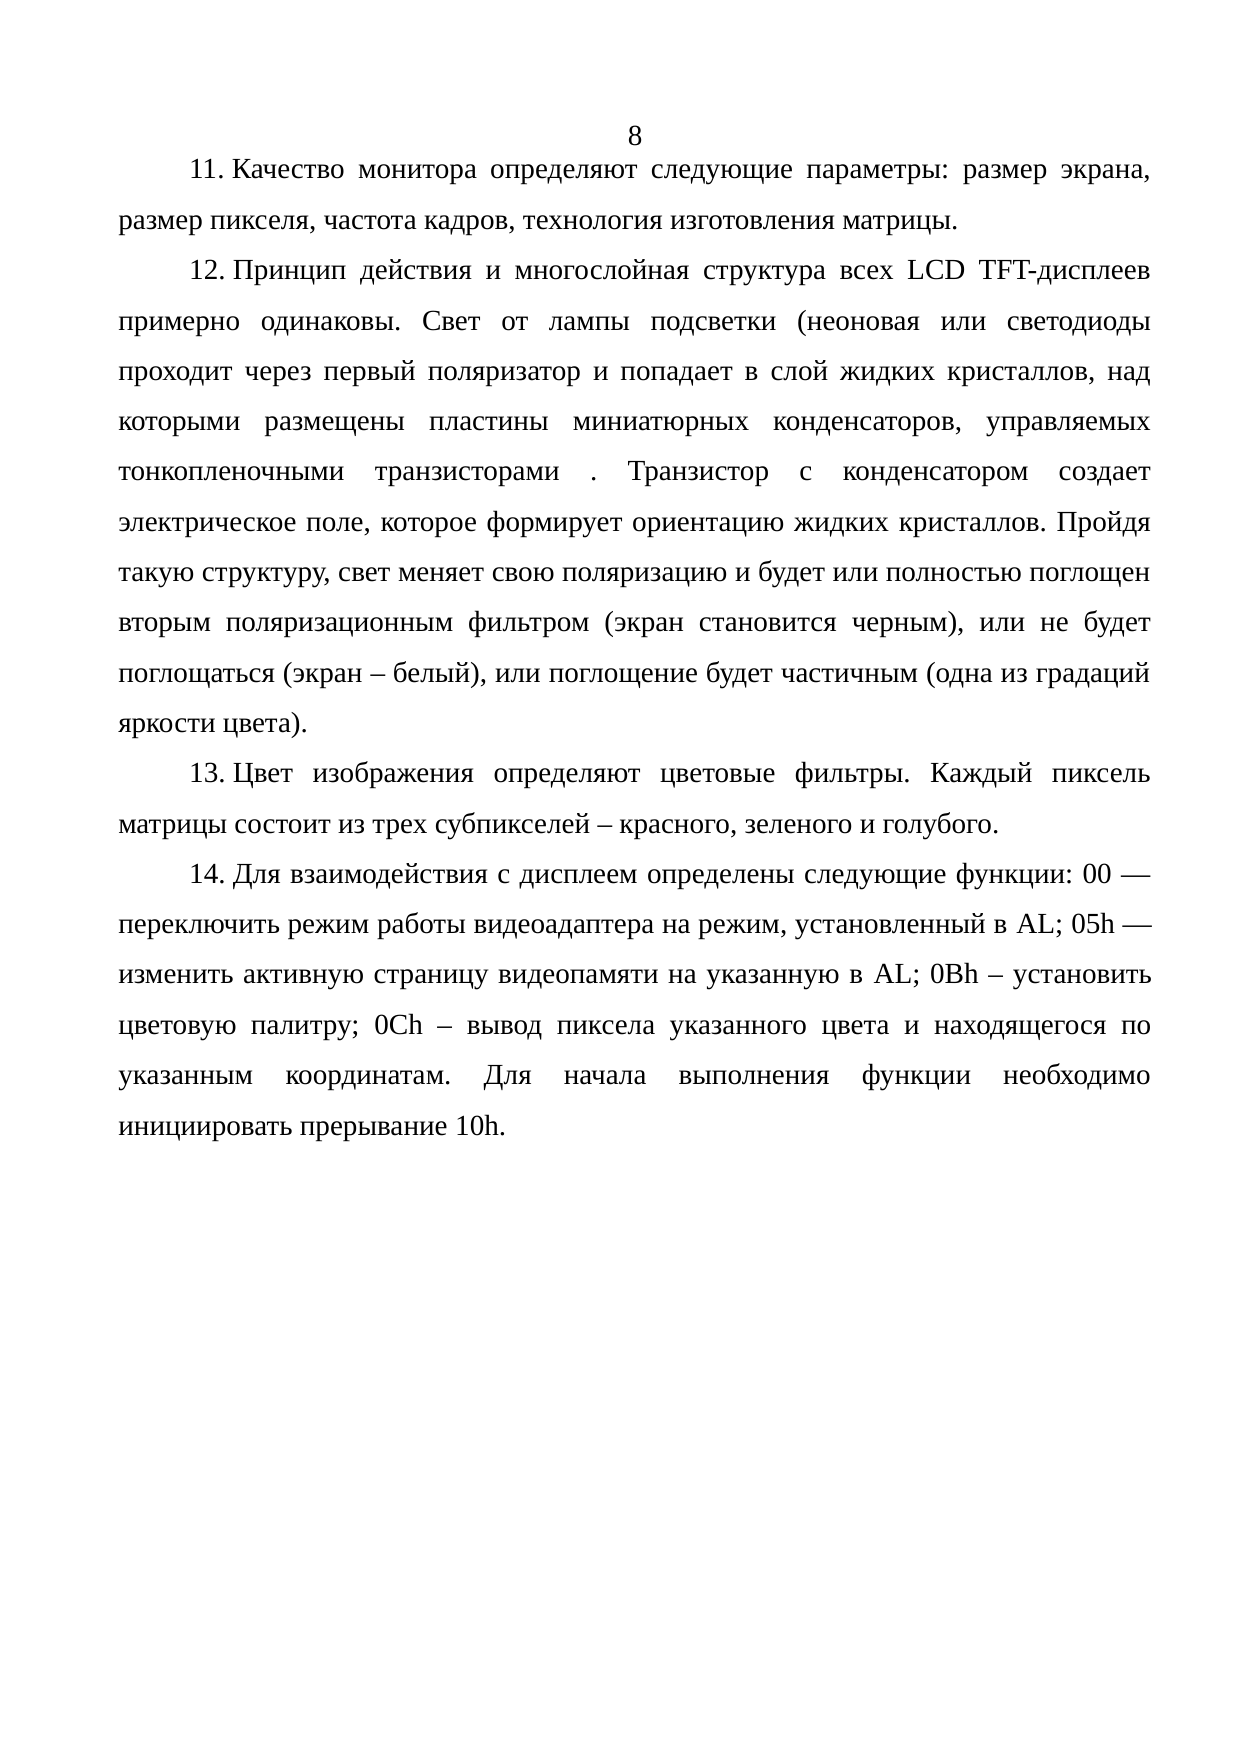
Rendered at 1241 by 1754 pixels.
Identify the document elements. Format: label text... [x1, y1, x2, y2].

list Для взаимодействия с дисплеем определены следующие функции: 00 — переключить режим работы видеоадаптера на режим, установленный в AL; 05h — изменить активную страницу видеопамяти на указанную в AL; 0Bh – установить цветовую палитру; 0Ch – вывод пиксела указанного цвета и находящегося по указанным координатам. Для начала выполнения функции необходимо инициировать прерывание 10h. [118, 856, 1152, 1141]
list Цвет изображения определяют цветовые фильтры. Каждый пиксель матрицы состоит из трех субпикселей – красного, зеленого и голубого. [118, 755, 1152, 839]
list Качество монитора определяют следующие параметры: размер экрана, размер пикселя, частота кадров, технология изготовления матрицы. [118, 152, 1152, 236]
list Принцип действия и многослойная структура всех LCD TFT-дисплеев примерно одинаковы. Свет от лампы подсветки (неоновая или светодиоды проходит через первый поляризатор и попадает в слой жидких кристаллов, над которыми размещены пластины миниатюрных конденсаторов, управляемых тонкопленочными транзисторами . Транзистор с конденсатором создает электрическое поле, которое формирует ориентацию жидких кристаллов. Пройдя такую структуру, свет меняет свою поляризацию и будет или полностью поглощен вторым поляризационным фильтром (экран становится черным), или не будет поглощаться (экран – белый), или поглощение будет частичным (одна из градаций яркости цвета). [118, 252, 1152, 739]
